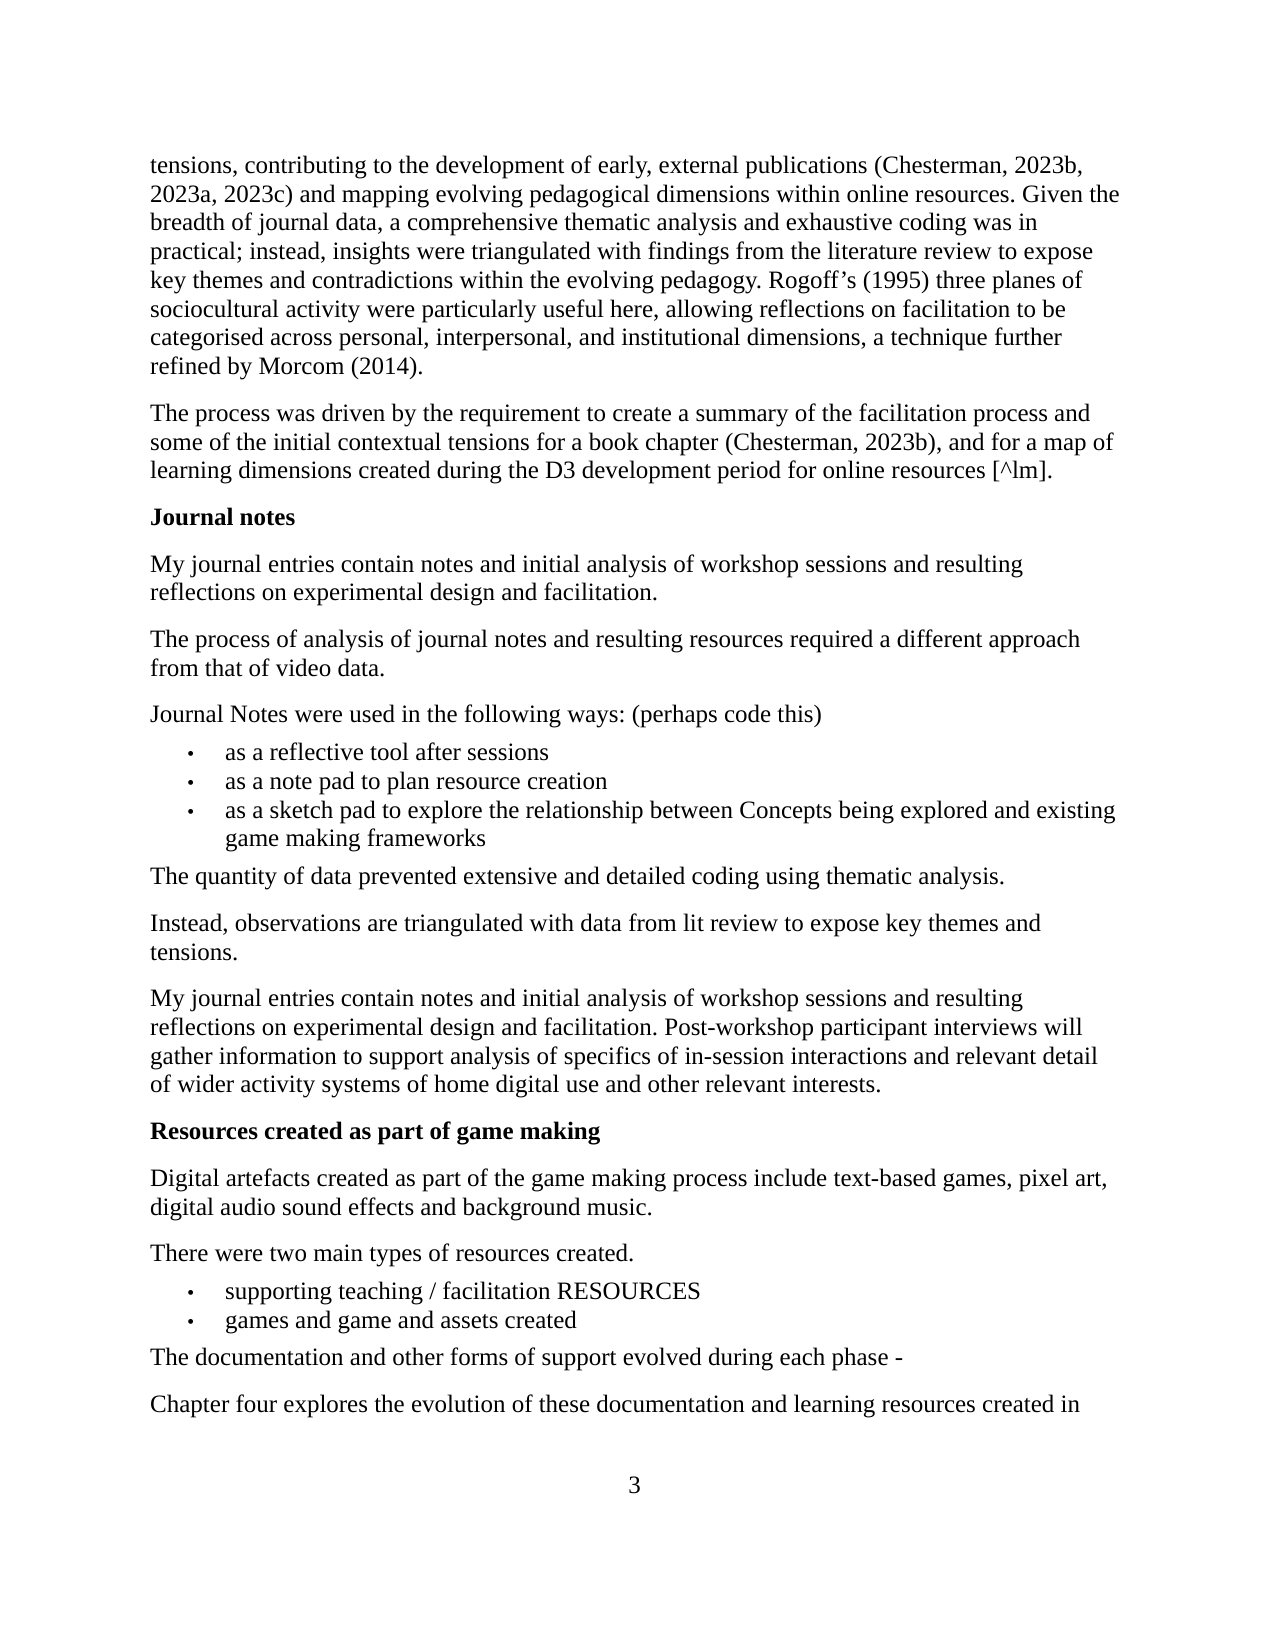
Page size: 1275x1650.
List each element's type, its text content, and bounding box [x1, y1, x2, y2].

list games and game and assets created [187, 1305, 1125, 1333]
text The quantity of data prevented extensive and detailed coding using thematic analysis. [150, 861, 1125, 890]
text Digital artefacts created as part of the game making process include text-based games, pixel art, digital audio sound effects and background music. [150, 1163, 1125, 1220]
list supporting teaching / facilitation RESOURCES [187, 1276, 1125, 1305]
text Journal Notes were used in the following ways: (perhaps code this) [150, 699, 1125, 728]
text The documentation and other forms of support evolved during each phase - [150, 1342, 1125, 1371]
text The process was driven by the requirement to create a summary of the facilitation process and some of the initial contextual tensions for a book chapter (Chesterman, 2023b), and for a map of learning dimensions created during the D3 development period for online resources [^lm]. [150, 398, 1125, 484]
text tensions, contributing to the development of early, external publications (Chesterman, 2023b, 2023a, 2023c) and mapping evolving pedagogical dimensions within online resources. Given the breadth of journal data, a comprehensive thematic analysis and exhaustive coding was in practical; instead, insights were triangulated with findings from the literature review to expose key themes and contradictions within the evolving pedagogy. Rogoff’s (1995) three planes of sociocultural activity were particularly useful here, allowing reflections on facilitation to be categorised across personal, interpersonal, and institutional dimensions, a technique further refined by Morcom (2014). [150, 150, 1125, 380]
text Instead, observations are triangulated with data from lit review to expose key themes and tensions. [150, 908, 1125, 965]
text My journal entries contain notes and initial analysis of workshop sessions and resulting reflections on experimental design and facilitation. [150, 549, 1125, 606]
list as a note pad to plan resource creation [187, 766, 1125, 795]
text Chapter four explores the evolution of these documentation and learning resources created in [150, 1389, 1125, 1418]
list as a reflective tool after sessions [187, 737, 1125, 766]
list as a sketch pad to explore the relationship between Concepts being explored and existing game making frameworks [187, 795, 1125, 852]
text There were two main types of resources created. [150, 1238, 1125, 1267]
text My journal entries contain notes and initial analysis of workshop sessions and resulting reflections on experimental design and facilitation. Post-workshop participant interviews will gather information to support analysis of specifics of in-session interactions and relevant detail of wider activity systems of home digital use and other relevant interests. [150, 983, 1125, 1098]
text Resources created as part of game making [150, 1116, 1125, 1145]
text Journal notes [150, 502, 1125, 531]
text The process of analysis of journal notes and resulting resources required a different approach from that of video data. [150, 624, 1125, 682]
